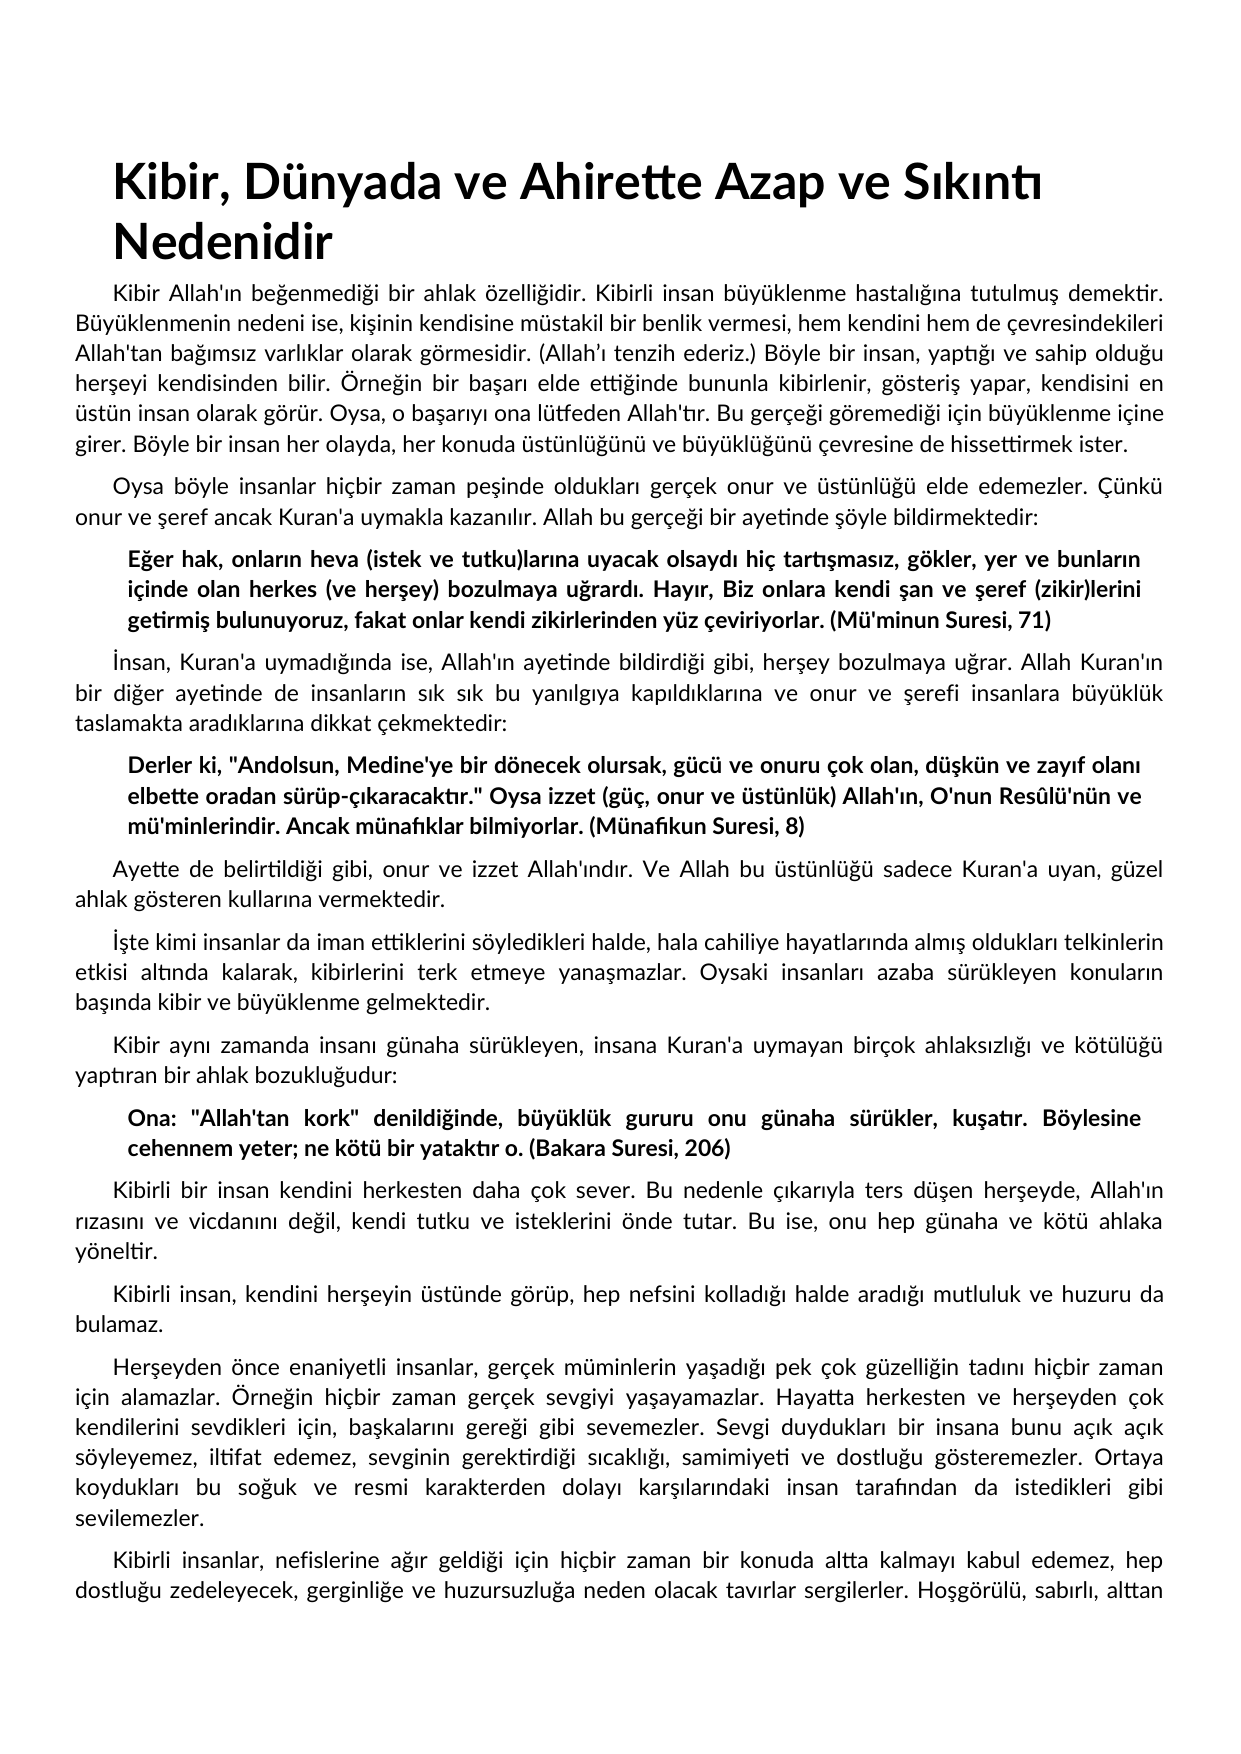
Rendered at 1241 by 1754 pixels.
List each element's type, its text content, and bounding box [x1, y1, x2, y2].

text Derler ki, "Andolsun, Medine'ye bir dönecek olursak, gücü ve onuru çok olan, düşkün ve zayıf olanı elbette oradan sürüp-çıkaracaktır." Oysa izzet (güç, onur ve üstünlük) Allah'ın, O'nun Resûlü'nün ve mü'minlerindir. Ancak münafıklar bilmiyorlar. (Münafikun Suresi, 8) [127, 751, 1143, 839]
text İşte kimi insanlar da iman ettiklerini söyledikleri halde, hala cahiliye hayatlarında almış oldukları telkinlerin etkisi altında kalarak, kibirlerini terk etmeye yanaşmazlar. Oysaki insanları azaba sürükleyen konuların başında kibir ve büyüklenme gelmektedir. [75, 927, 1165, 1015]
text Kibirli insanlar, nefislerine ağır geldiği için hiçbir zaman bir konuda altta kalmayı kabul edemez, hep dostluğu zedeleyecek, gerginliğe ve huzursuzluğa neden olacak tavırlar sergilerler. Hoşgörülü, sabırlı, alttan [75, 1546, 1165, 1604]
text Oysa böyle insanlar hiçbir zaman peşinde oldukları gerçek onur ve üstünlüğü elde edemezler. Çünkü onur ve şeref ancak Kuran'a uymakla kazanılır. Allah bu gerçeği bir ayetinde şöyle bildirmektedir: [75, 472, 1165, 530]
text Ayette de belirtildiği gibi, onur ve izzet Allah'ındır. Ve Allah bu üstünlüğü sadece Kuran'a uyan, güzel ahlak gösteren kullarına vermektedir. [75, 854, 1165, 912]
text Ona: "Allah'tan kork" denildiğinde, büyüklük gururu onu günaha sürükler, kuşatır. Böylesine cehennem yeter; ne kötü bir yataktır o. (Bakara Suresi, 206) [127, 1103, 1143, 1161]
text İnsan, Kuran'a uymadığında ise, Allah'ın ayetinde bildirdiği gibi, herşey bozulmaya uğrar. Allah Kuran'ın bir diğer ayetinde de insanların sık sık bu yanılgıya kapıldıklarına ve onur ve şerefi insanlara büyüklük taslamakta aradıklarına dikkat çekmektedir: [75, 648, 1165, 736]
text Kibir aynı zamanda insanı günaha sürükleyen, insana Kuran'a uymayan birçok ahlaksızlığı ve kötülüğü yaptıran bir ahlak bozukluğudur: [75, 1030, 1165, 1088]
text Herşeyden önce enaniyetli insanlar, gerçek müminlerin yaşadığı pek çok güzelliğin tadını hiçbir zaman için alamazlar. Örneğin hiçbir zaman gerçek sevgiyi yaşayamazlar. Hayatta herkesten ve herşeyden çok kendilerini sevdikleri için, başkalarını gereği gibi sevemezler. Sevgi duydukları bir insana bunu açık açık söyleyemez, iltifat edemez, sevginin gerektirdiği sıcaklığı, samimiyeti ve dostluğu gösteremezler. Ortaya koydukları bu soğuk ve resmi karakterden dolayı karşılarındaki insan tarafından da istedikleri gibi sevilemezler. [75, 1352, 1165, 1531]
text Kibirli bir insan kendini herkesten daha çok sever. Bu nedenle çıkarıyla ters düşen herşeyde, Allah'ın rızasını ve vicdanını değil, kendi tutku ve isteklerini önde tutar. Bu ise, onu hep günaha ve kötü ahlaka yöneltir. [75, 1176, 1165, 1264]
subtitle Kibir, Dünyada ve Ahirette Azap ve Sıkıntı Nedenidir [112, 150, 1165, 270]
text Eğer hak, onların heva (istek ve tutku)larına uyacak olsaydı hiç tartışmasız, gökler, yer ve bunların içinde olan herkes (ve herşey) bozulmaya uğrardı. Hayır, Biz onlara kendi şan ve şeref (zikir)lerini getirmiş bulunuyoruz, fakat onlar kendi zikirlerinden yüz çeviriyorlar. (Mü'minun Suresi, 71) [127, 545, 1143, 633]
text Kibir Allah'ın beğenmediği bir ahlak özelliğidir. Kibirli insan büyüklenme hastalığına tutulmuş demektir. Büyüklenmenin nedeni ise, kişinin kendisine müstakil bir benlik vermesi, hem kendini hem de çevresindekileri Allah'tan bağımsız varlıklar olarak görmesidir. (Allah’ı tenzih ederiz.) Böyle bir insan, yaptığı ve sahip olduğu herşeyi kendisinden bilir. Örneğin bir başarı elde ettiğinde bununla kibirlenir, gösteriş yapar, kendisini en üstün insan olarak görür. Oysa, o başarıyı ona lütfeden Allah'tır. Bu gerçeği göremediği için büyüklenme içine girer. Böyle bir insan her olayda, her konuda üstünlüğünü ve büyüklüğünü çevresine de hissettirmek ister. [75, 278, 1165, 457]
text Kibirli insan, kendini herşeyin üstünde görüp, hep nefsini kolladığı halde aradığı mutluluk ve huzuru da bulamaz. [75, 1279, 1165, 1337]
